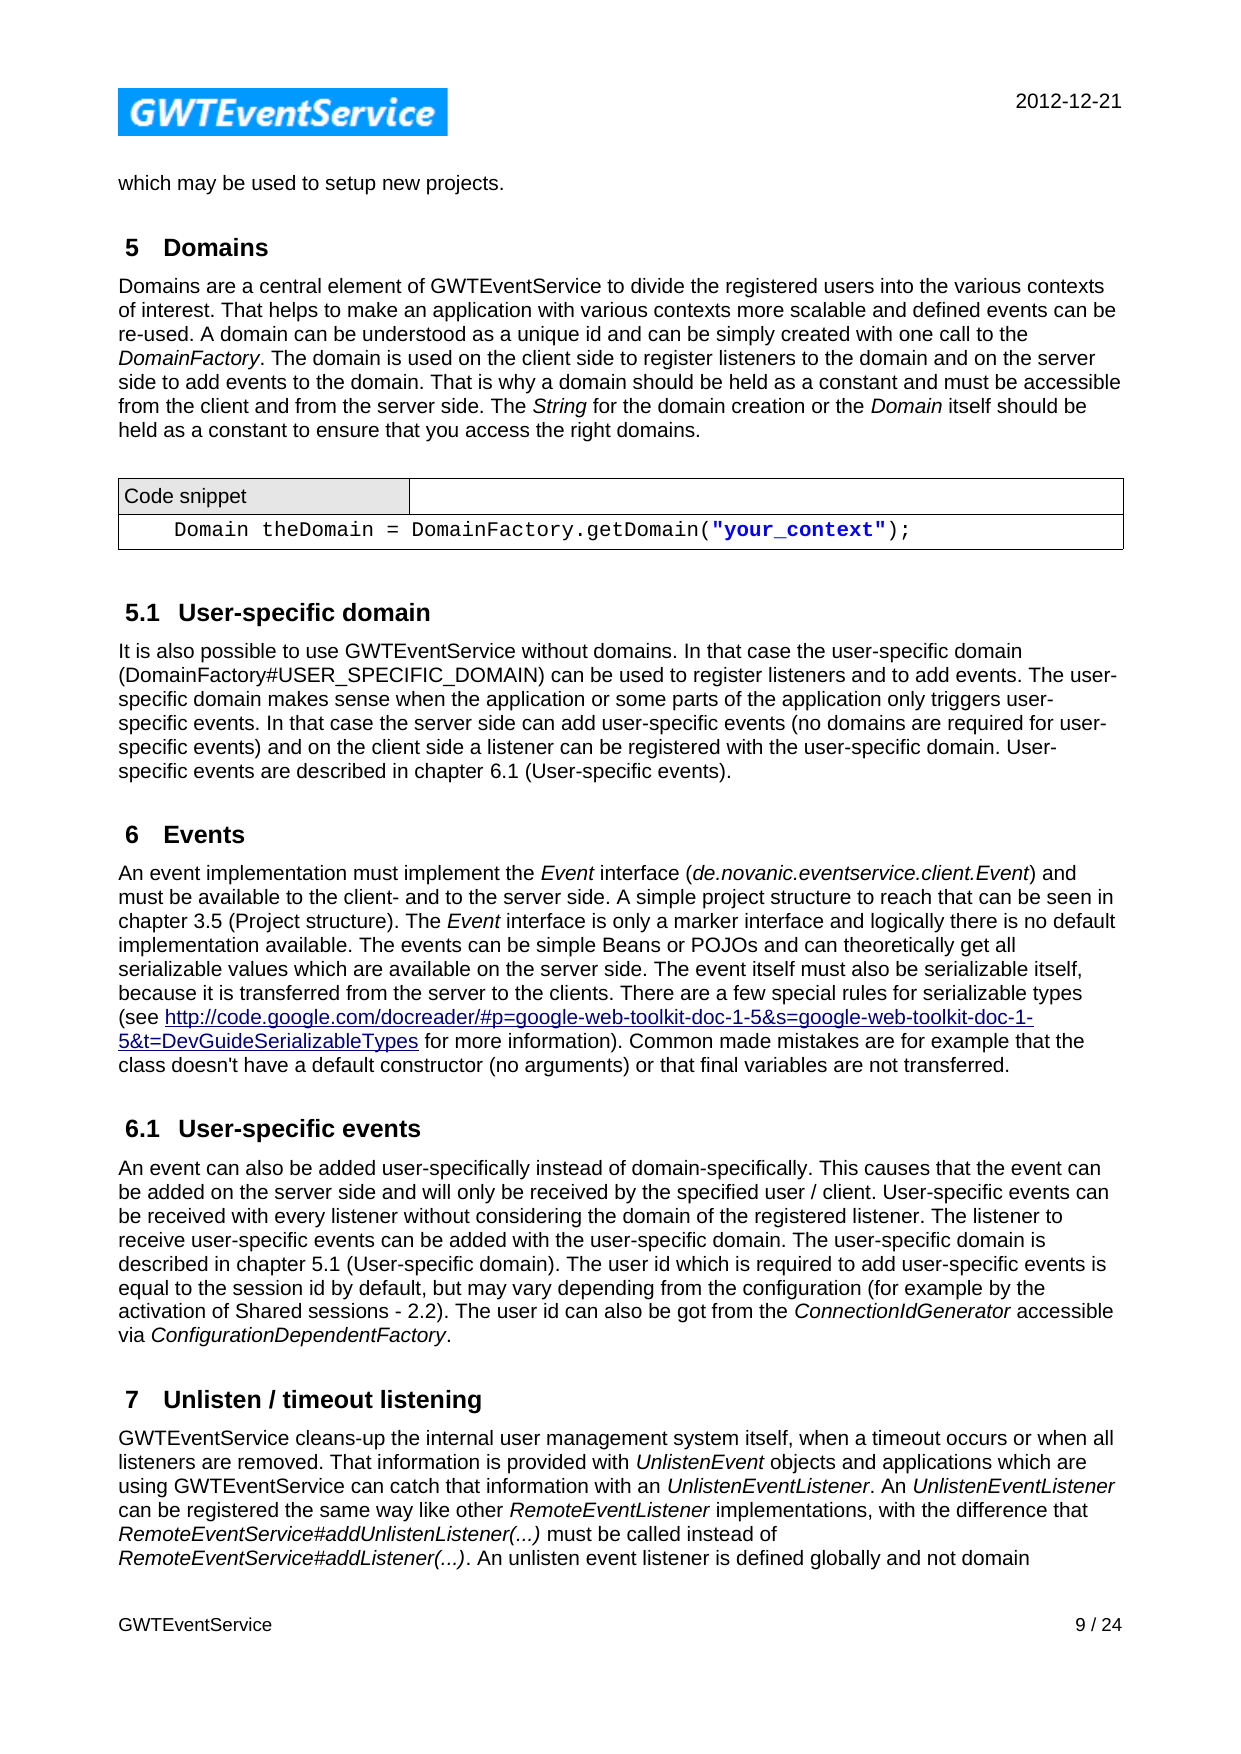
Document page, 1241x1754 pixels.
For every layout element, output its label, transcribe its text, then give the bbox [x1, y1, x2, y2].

subtitle User-specific events [118, 1114, 1122, 1143]
text It is also possible to use GWTEventService without domains. In that case the user-specific domain (DomainFactory#USER_SPECIFIC_DOMAIN) can be used to register listeners and to add events. The user-specific domain makes sense when the application or some parts of the application only triggers user-specific events. In that case the server side can add user-specific events (no domains are required for user-specific events) and on the client side a listener can be registered with the user-specific domain. User-specific events are described in chapter 6.1 (User-specific events). [118, 639, 1122, 782]
text Domains are a central element of GWTEventService to divide the registered users into the various contexts of interest. That helps to make an application with various contexts more scalable and defined events can be re-used. A domain can be understood as a unique id and can be simply created with one call to the DomainFactory. The domain is used on the client side to register listeners to the domain and on the server side to add events to the domain. That is why a domain should be held as a constant and must be accessible from the client and from the server side. The String for the domain creation or the Domain itself should be held as a constant to ensure that you access the right domains. [118, 274, 1122, 442]
table_cell Domain theDomain = DomainFactory.getDomain("your_context"); [119, 515, 1123, 549]
picture [118, 88, 448, 136]
subtitle Unlisten / timeout listening [118, 1385, 1122, 1413]
subtitle Events [118, 820, 1122, 849]
text which may be used to setup new projects. [118, 171, 1122, 195]
text GWTEventService cleans-up the internal user management system itself, when a timeout occurs or when all listeners are removed. That information is provided with UnlistenEvent objects and applications which are using GWTEventService can catch that information with an UnlistenEventListener. An UnlistenEventListener can be registered the same way like other RemoteEventListener implementations, with the difference that RemoteEventService#addUnlistenListener(...) must be called instead of RemoteEventService#addListener(...). An unlisten event listener is defined globally and not domain [118, 1426, 1122, 1570]
subtitle Domains [118, 233, 1122, 261]
text An event can also be added user-specifically instead of domain-specifically. This causes that the event can be added on the server side and will only be received by the specified user / client. User-specific events can be received with every listener without considering the domain of the registered listener. The listener to receive user-specific events can be added with the user-specific domain. The user-specific domain is described in chapter 5.1 (User-specific domain). The user id which is required to add user-specific events is equal to the session id by default, but may vary depending from the configuration (for example by the activation of Shared sessions - 2.2). The user id can also be got from the ConnectionIdGenerator accessible via ConfigurationDependentFactory. [118, 1156, 1122, 1347]
table_header [410, 479, 1123, 514]
subtitle User-specific domain [118, 597, 1122, 626]
text An event implementation must implement the Event interface (de.novanic.eventservice.client.Event) and must be available to the client- and to the server side. A simple project structure to reach that can be seen in chapter 3.5 (Project structure). The Event interface is only a marker interface and logically there is no default implementation available. The events can be simple Beans or POJOs and can theoretically get all serializable values which are available on the server side. The event itself must also be serializable itself, because it is transferred from the server to the clients. There are a few special rules for serializable types (see http://code.google.com/docreader/#p=google-web-toolkit-doc-1-5&s=google-web-toolkit-doc-1-5&t=DevGuideSerializableTypes for more information). Common made mistakes are for example that the class doesn't have a default constructor (no arguments) or that final variables are not transferred. [118, 861, 1122, 1077]
table_header Code snippet [119, 479, 409, 514]
